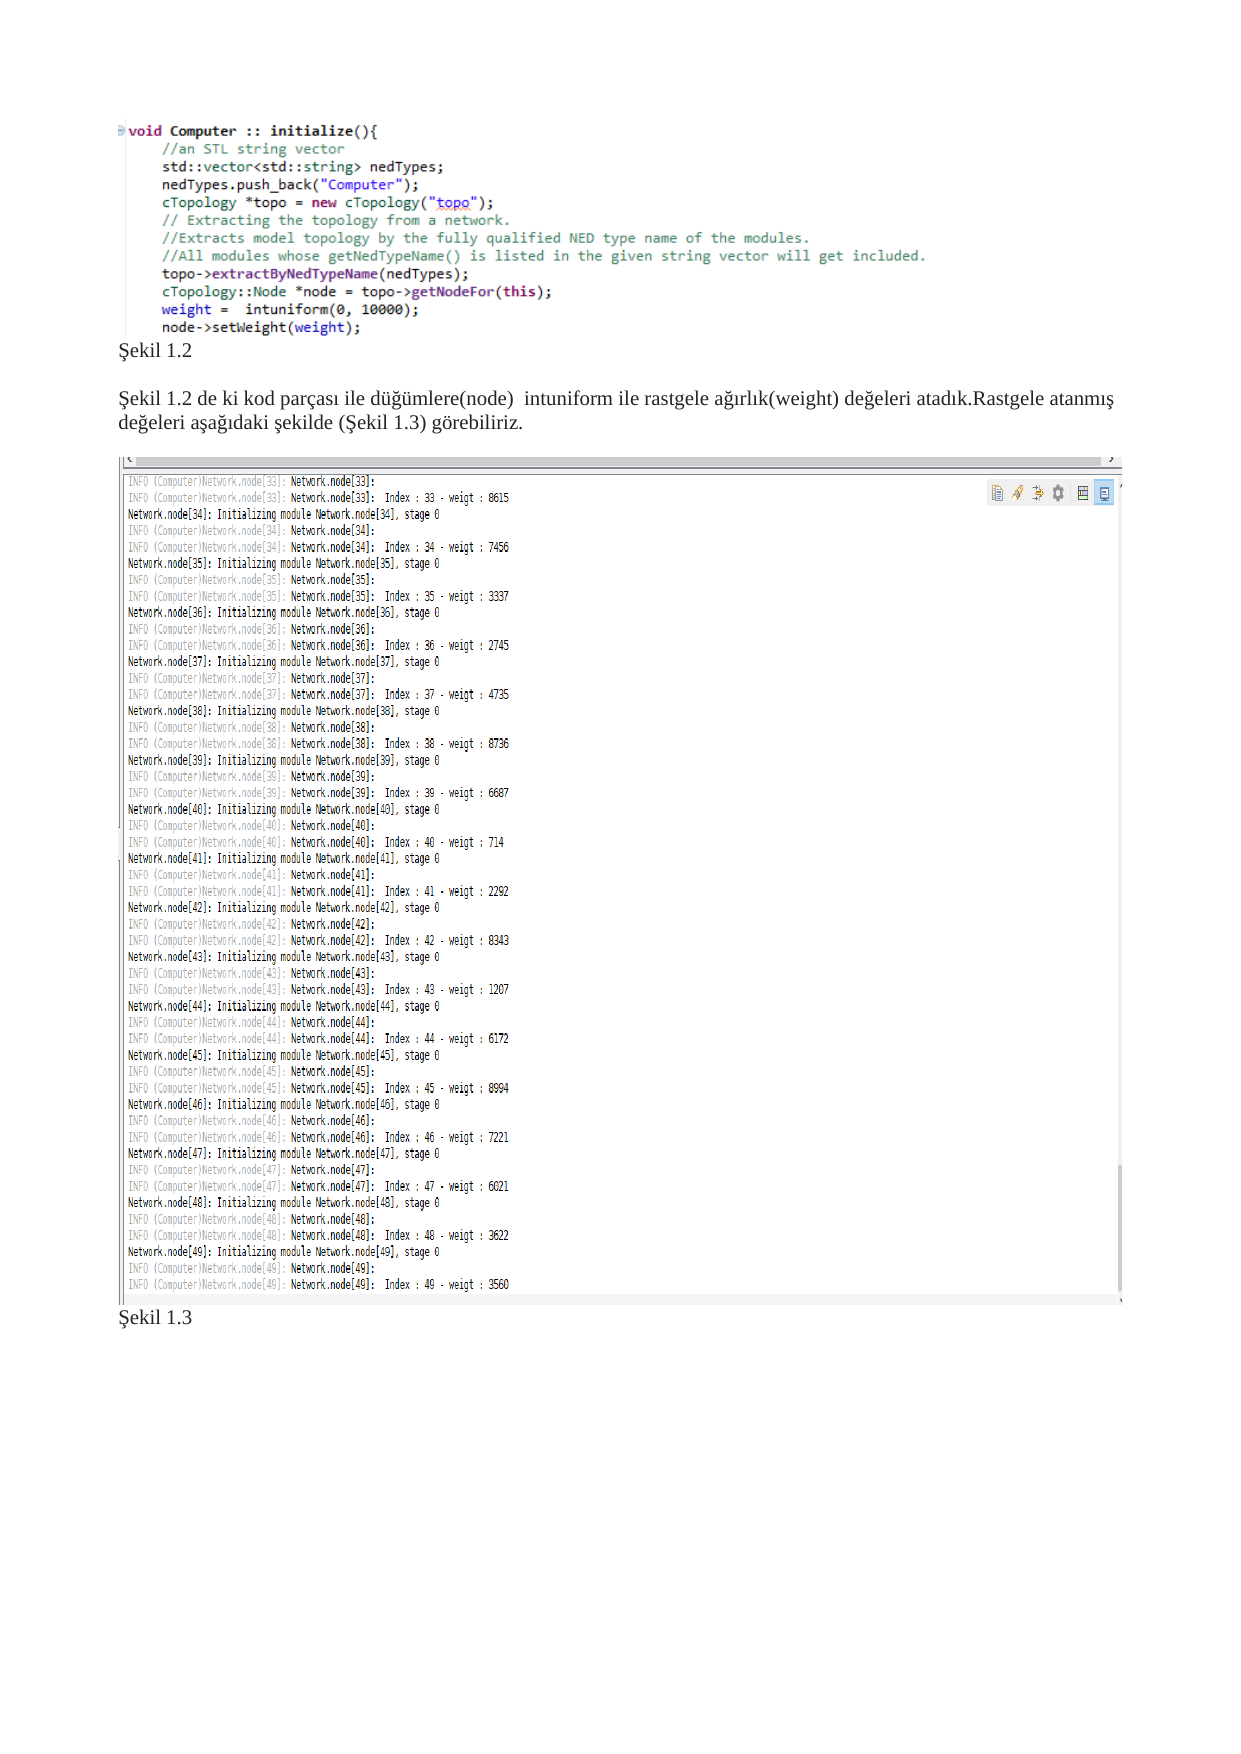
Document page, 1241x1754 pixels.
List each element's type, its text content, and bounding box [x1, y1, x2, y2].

picture [118, 457, 1123, 1305]
text Şekil 1.2 de ki kod parçası ile düğümlere(node) intuniform ile rastgele ağırlık(weight) değeleri atadık.Rastgele atanmış değeleri aşağıdaki şekilde (Şekil 1.3) görebiliriz. [118, 386, 1122, 434]
text Şekil 1.2 [118, 338, 1122, 362]
picture [118, 118, 1123, 338]
text Şekil 1.3 [118, 1305, 1122, 1329]
